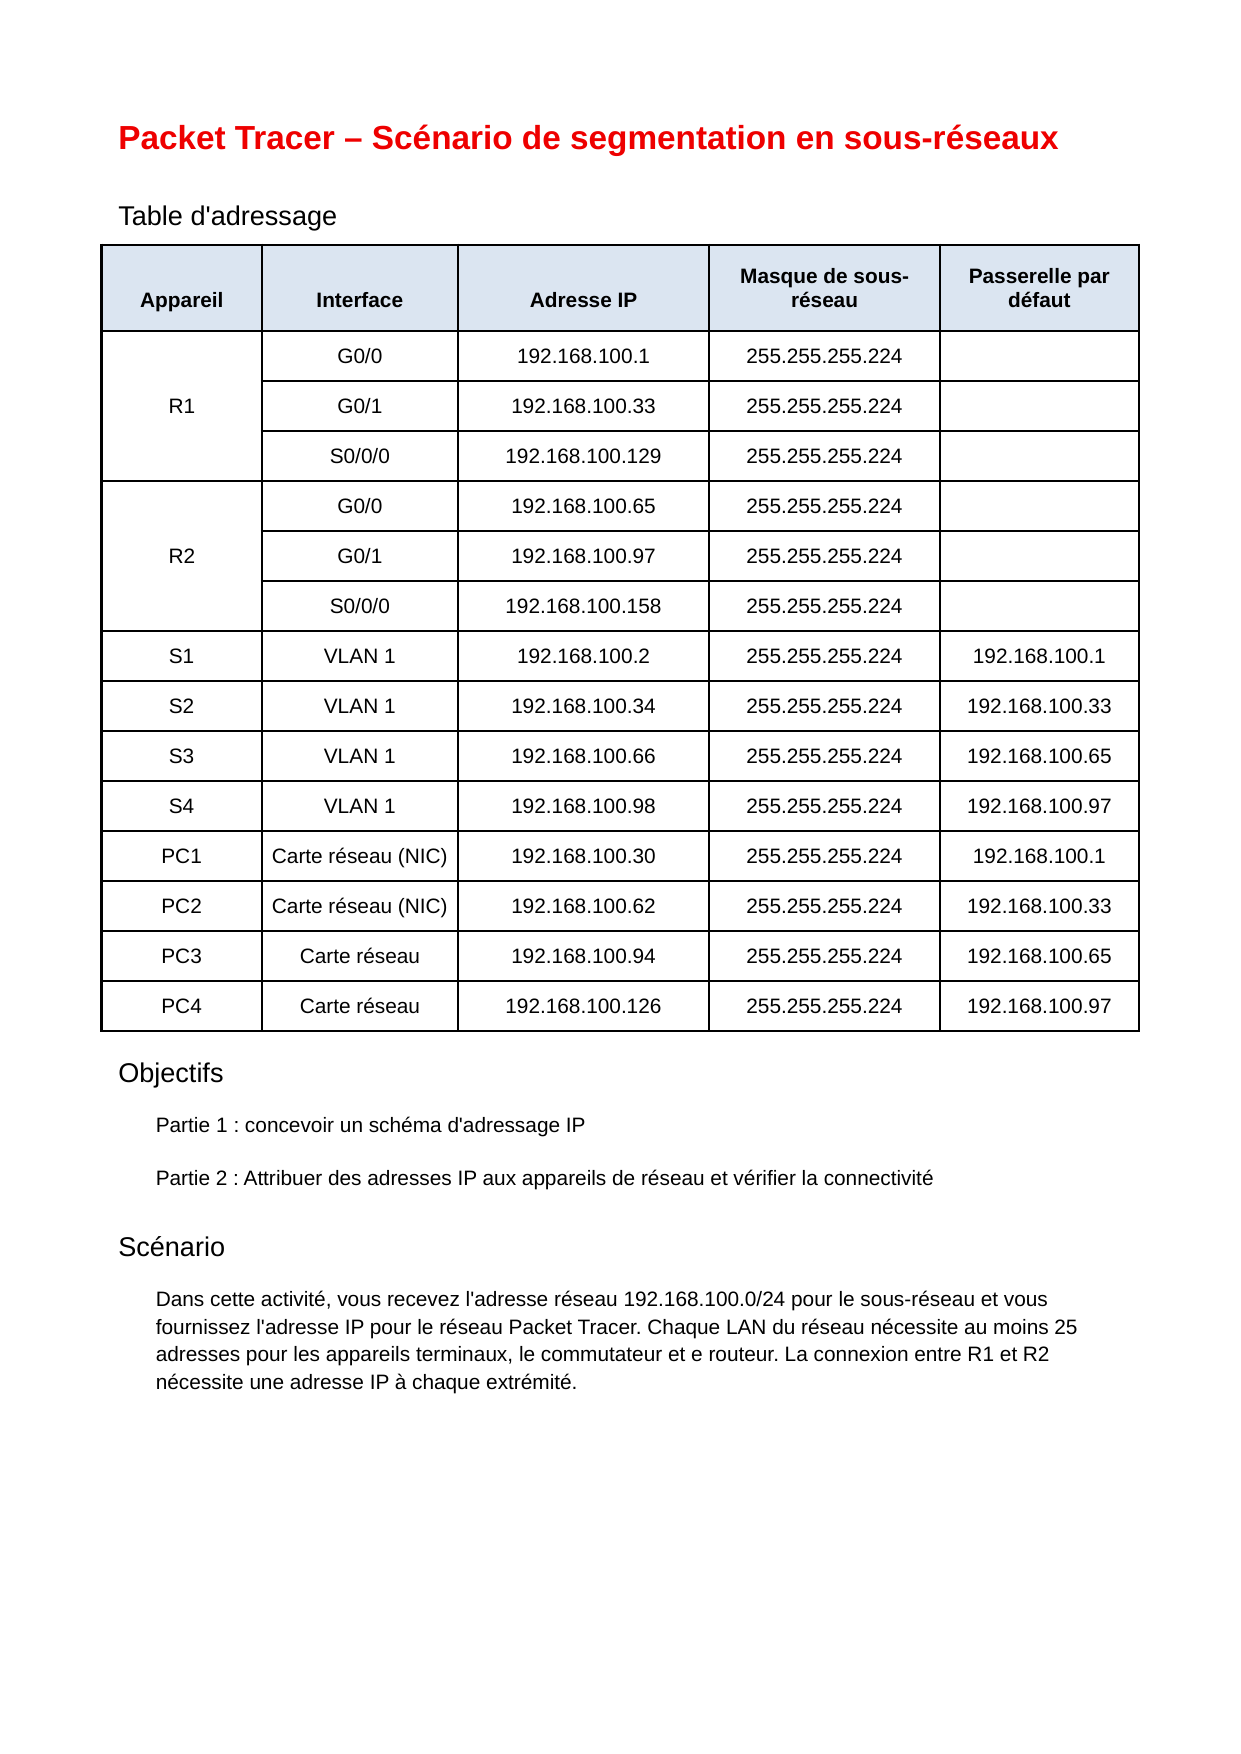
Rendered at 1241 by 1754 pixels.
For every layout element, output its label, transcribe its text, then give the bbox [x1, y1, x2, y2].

text Partie 1 : concevoir un schéma d'adressage IP [156, 1113, 1122, 1137]
table_header Passerelle par défaut [941, 246, 1138, 330]
table_cell R2 [103, 482, 261, 630]
table_cell [941, 532, 1138, 580]
table_cell 192.168.100.129 [459, 432, 708, 480]
table_cell 192.168.100.1 [941, 832, 1138, 880]
table_cell 192.168.100.33 [459, 382, 708, 430]
table_cell S4 [103, 782, 261, 830]
table_cell S0/0/0 [263, 582, 457, 630]
table_cell 192.168.100.158 [459, 582, 708, 630]
table_cell [941, 382, 1138, 430]
table_cell G0/1 [263, 532, 457, 580]
table_cell PC4 [103, 982, 261, 1030]
table_cell Carte réseau [263, 982, 457, 1030]
table_cell 192.168.100.94 [459, 932, 708, 980]
table_cell 255.255.255.224 [710, 482, 939, 530]
table_cell [941, 432, 1138, 480]
table_cell Carte réseau [263, 932, 457, 980]
table_cell S0/0/0 [263, 432, 457, 480]
table_cell 192.168.100.33 [941, 882, 1138, 930]
table_cell G0/1 [263, 382, 457, 430]
table_cell PC2 [103, 882, 261, 930]
subtitle Table d'adressage [118, 200, 1122, 231]
table_header Interface [263, 246, 457, 330]
table_cell [941, 582, 1138, 630]
table_cell 255.255.255.224 [710, 782, 939, 830]
text Partie 2 : Attribuer des adresses IP aux appareils de réseau et vérifier la connectivité [156, 1166, 1122, 1190]
table_cell 192.168.100.65 [459, 482, 708, 530]
table_cell VLAN 1 [263, 632, 457, 680]
subtitle Objectifs [118, 1057, 1122, 1088]
table_cell 192.168.100.66 [459, 732, 708, 780]
table_cell 192.168.100.34 [459, 682, 708, 730]
table_cell 192.168.100.126 [459, 982, 708, 1030]
table_cell 255.255.255.224 [710, 532, 939, 580]
table_cell Carte réseau (NIC) [263, 882, 457, 930]
table_cell 192.168.100.1 [459, 332, 708, 380]
table_cell 255.255.255.224 [710, 632, 939, 680]
table_cell S1 [103, 632, 261, 680]
table_cell 192.168.100.2 [459, 632, 708, 680]
table_cell 255.255.255.224 [710, 432, 939, 480]
table_cell VLAN 1 [263, 782, 457, 830]
table_cell 192.168.100.97 [459, 532, 708, 580]
table_cell R1 [103, 332, 261, 480]
table_cell G0/0 [263, 332, 457, 380]
table_cell 192.168.100.97 [941, 782, 1138, 830]
table_cell Carte réseau (NIC) [263, 832, 457, 880]
table_cell 255.255.255.224 [710, 832, 939, 880]
table_cell PC1 [103, 832, 261, 880]
table_cell 192.168.100.62 [459, 882, 708, 930]
table_cell S2 [103, 682, 261, 730]
table_cell 255.255.255.224 [710, 582, 939, 630]
text Packet Tracer – Scénario de segmentation en sous-réseaux [118, 118, 1122, 157]
table_cell 255.255.255.224 [710, 332, 939, 380]
table_cell 255.255.255.224 [710, 882, 939, 930]
table_header Appareil [103, 246, 261, 330]
table_cell PC3 [103, 932, 261, 980]
table_cell 192.168.100.30 [459, 832, 708, 880]
table_cell [941, 332, 1138, 380]
table_cell 255.255.255.224 [710, 682, 939, 730]
table_cell 192.168.100.65 [941, 932, 1138, 980]
table_cell 192.168.100.97 [941, 982, 1138, 1030]
table_cell 255.255.255.224 [710, 382, 939, 430]
table_cell [941, 482, 1138, 530]
table_header Adresse IP [459, 246, 708, 330]
table_cell 192.168.100.98 [459, 782, 708, 830]
table_cell 255.255.255.224 [710, 732, 939, 780]
text Dans cette activité, vous recevez l'adresse réseau 192.168.100.0/24 pour le sous-réseau et vous fournissez l'adresse IP pour le réseau Packet Tracer. Chaque LAN du réseau nécessite au moins 25 adresses pour les appareils terminaux, le commutateur et e routeur. La connexion entre R1 et R2 nécessite une adresse IP à chaque extrémité. [156, 1287, 1122, 1393]
subtitle Scénario [118, 1231, 1122, 1262]
table_cell VLAN 1 [263, 682, 457, 730]
table_cell 192.168.100.33 [941, 682, 1138, 730]
table_cell VLAN 1 [263, 732, 457, 780]
table_header Masque de sous-réseau [710, 246, 939, 330]
table_cell S3 [103, 732, 261, 780]
table_cell G0/0 [263, 482, 457, 530]
table_cell 192.168.100.1 [941, 632, 1138, 680]
table_cell 255.255.255.224 [710, 932, 939, 980]
table_cell 255.255.255.224 [710, 982, 939, 1030]
table_cell 192.168.100.65 [941, 732, 1138, 780]
